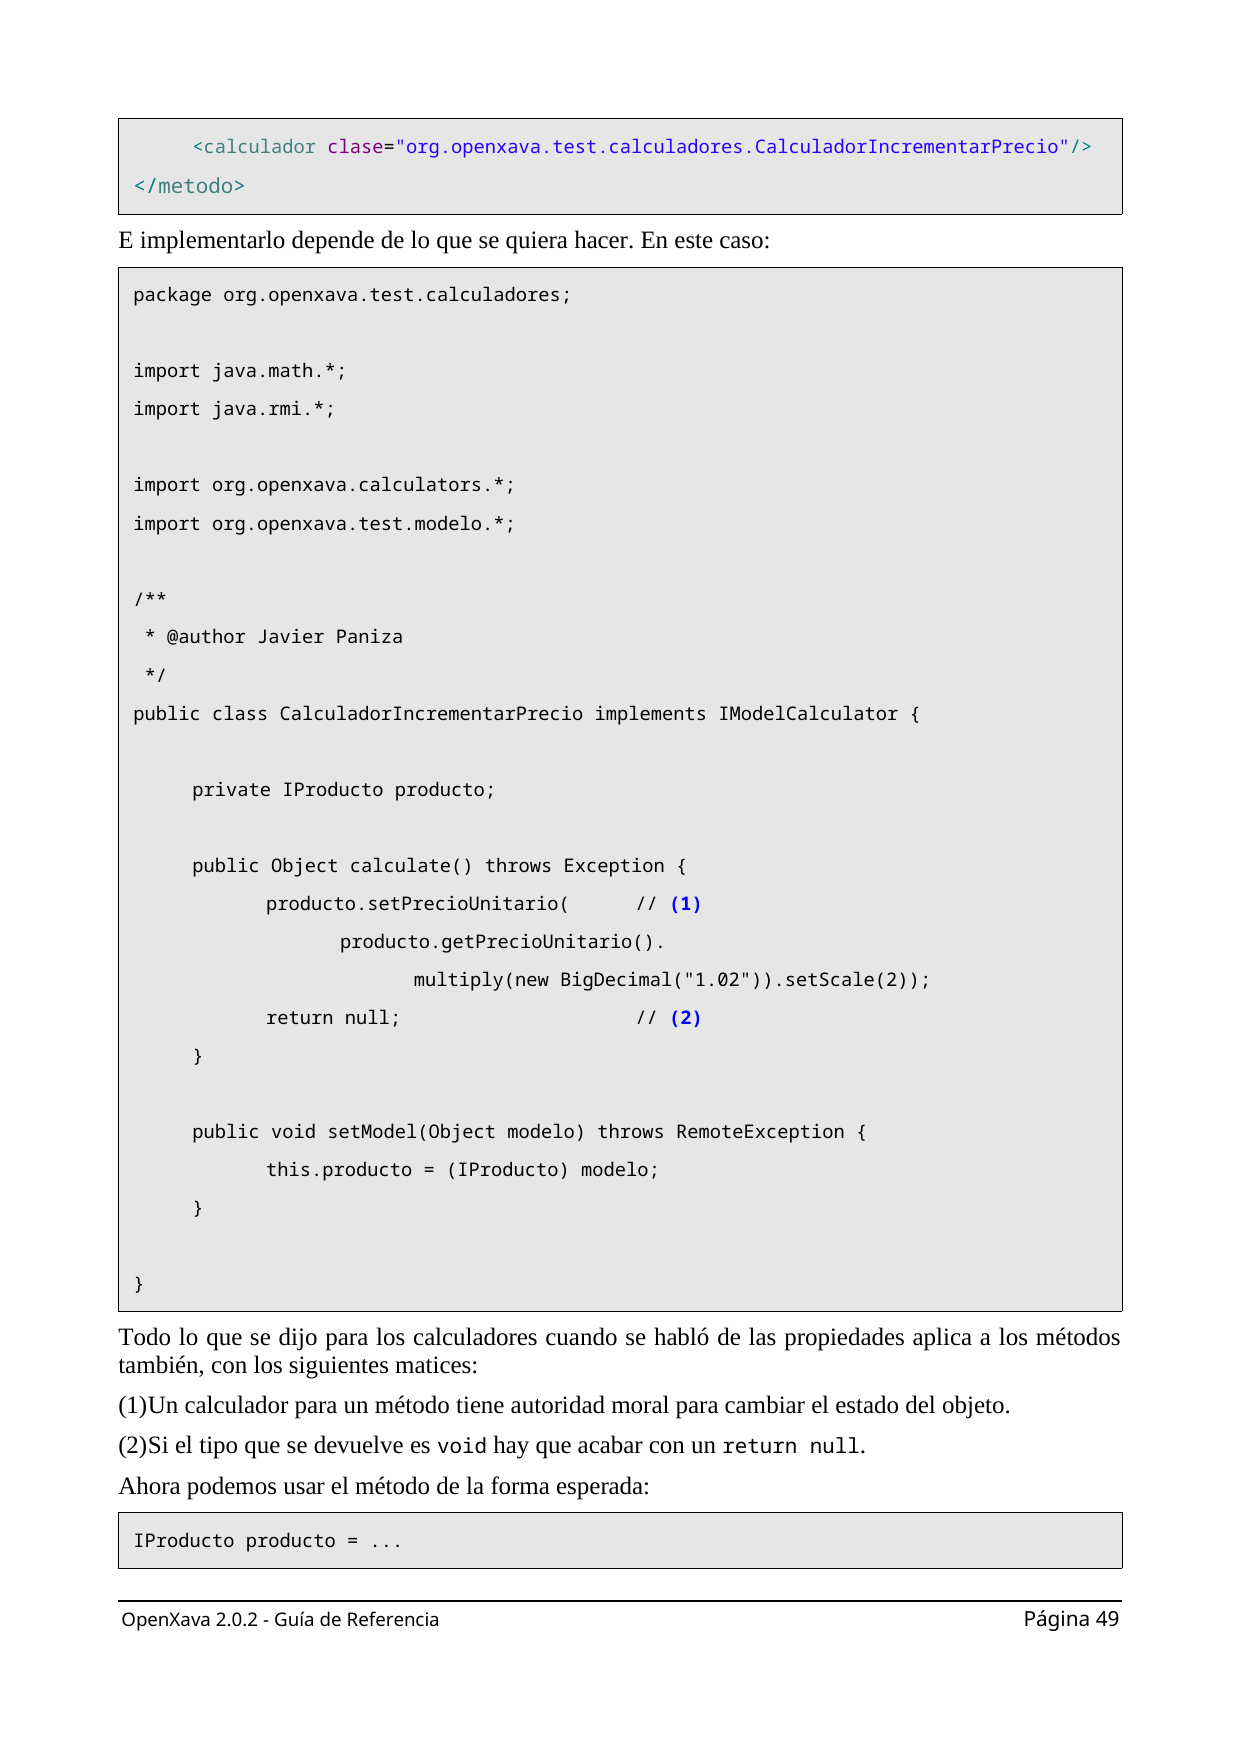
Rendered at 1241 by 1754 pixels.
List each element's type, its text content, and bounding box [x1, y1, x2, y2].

text multiply(new BigDecimal("1.02")).setScale(2)); [119, 951, 1122, 989]
text */ [119, 647, 1122, 685]
text private IProducto producto; [119, 761, 1122, 799]
text import org.openxava.test.modelo.*; [119, 495, 1122, 533]
text public Object calculate() throws Exception { [119, 837, 1122, 875]
list Un calculador para un método tiene autoridad moral para cambiar el estado del objeto. [118, 1391, 1122, 1419]
text } [119, 1179, 1122, 1217]
text package org.openxava.test.calculadores; [119, 268, 1122, 305]
text /** [119, 571, 1122, 609]
text this.producto = (IProducto) modelo; [119, 1141, 1122, 1179]
text Ahora podemos usar el método de la forma esperada: [118, 1472, 1122, 1500]
text return null; // (2) [119, 989, 1122, 1027]
text public class CalculadorIncrementarPrecio implements IModelCalculator { [119, 685, 1122, 723]
text E implementarlo depende de lo que se quiera hacer. En este caso: [118, 227, 1122, 254]
text </metodo> [119, 156, 1122, 214]
text <calculador clase="org.openxava.test.calculadores.CalculadorIncrementarPrecio"/> [119, 119, 1122, 156]
text } [119, 1027, 1122, 1065]
text producto.setPrecioUnitario( // (1) [119, 875, 1122, 913]
text producto.getPrecioUnitario(). [119, 913, 1122, 951]
text Todo lo que se dijo para los calculadores cuando se habló de las propiedades aplica a los métodos también, con los siguientes matices: [118, 1323, 1122, 1379]
text * @author Javier Paniza [119, 609, 1122, 647]
text import java.rmi.*; [119, 381, 1122, 419]
text IProducto producto = ... [119, 1513, 1122, 1568]
text import org.openxava.calculators.*; [119, 457, 1122, 495]
text import java.math.*; [119, 343, 1122, 381]
text public void setModel(Object modelo) throws RemoteException { [119, 1103, 1122, 1141]
text } [119, 1255, 1122, 1311]
list Si el tipo que se devuelve es void hay que acabar con un return null. [118, 1431, 1122, 1459]
